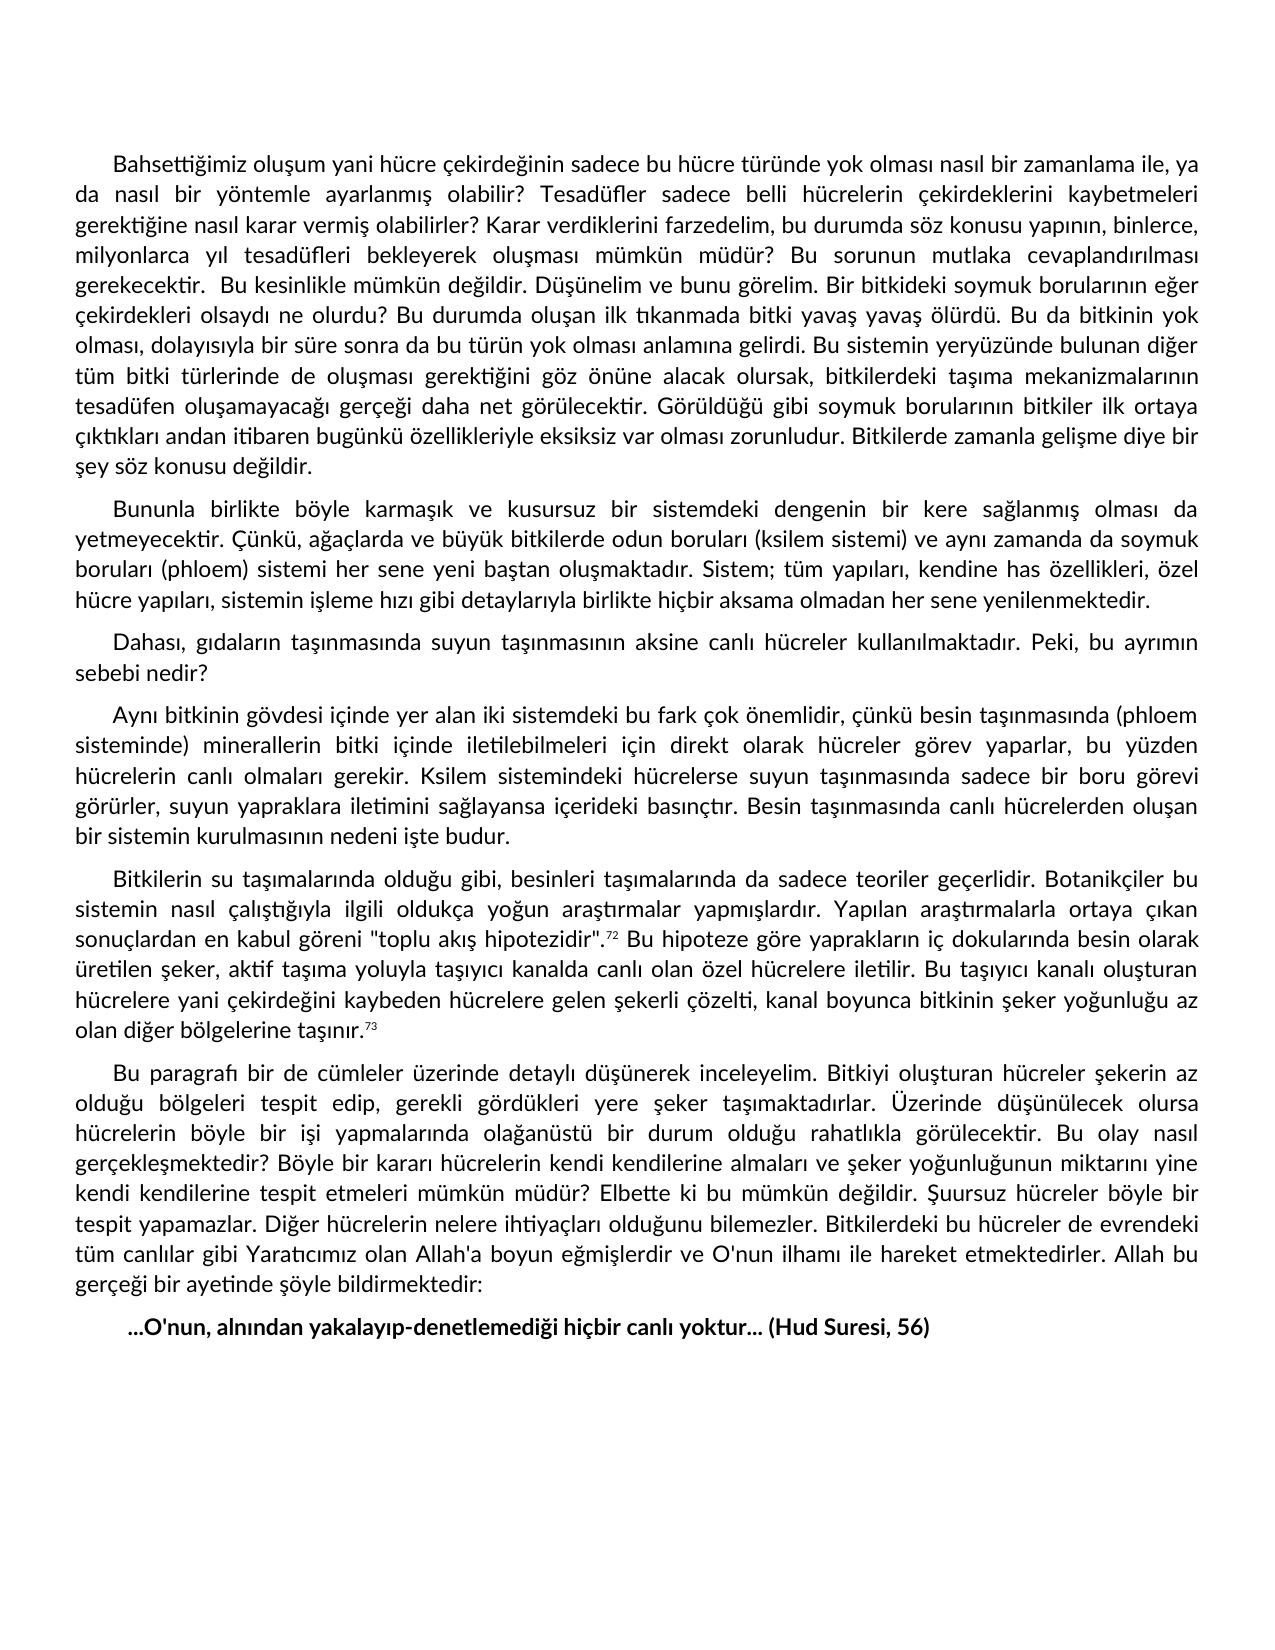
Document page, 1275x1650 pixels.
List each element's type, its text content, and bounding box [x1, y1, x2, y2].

text Bahsettiğimiz oluşum yani hücre çekirdeğinin sadece bu hücre türünde yok olması nasıl bir zamanlama ile, ya da nasıl bir yöntemle ayarlanmış olabilir? Tesadüfler sadece belli hücrelerin çekirdeklerini kaybetmeleri gerektiğine nasıl karar vermiş olabilirler? Karar verdiklerini farzedelim, bu durumda söz konusu yapının, binlerce, milyonlarca yıl tesadüfleri bekleyerek oluşması mümkün müdür? Bu sorunun mutlaka cevaplandırılması gerekecektir. Bu kesinlikle mümkün değildir. Düşünelim ve bunu görelim. Bir bitkideki soymuk borularının eğer çekirdekleri olsaydı ne olurdu? Bu durumda oluşan ilk tıkanmada bitki yavaş yavaş ölürdü. Bu da bitkinin yok olması, dolayısıyla bir süre sonra da bu türün yok olması anlamına gelirdi. Bu sistemin yeryüzünde bulunan diğer tüm bitki türlerinde de oluşması gerektiğini göz önüne alacak olursak, bitkilerdeki taşıma mekanizmalarının tesadüfen oluşamayacağı gerçeği daha net görülecektir. Görüldüğü gibi soymuk borularının bitkiler ilk ortaya çıktıkları andan itibaren bugünkü özellikleriyle eksiksiz var olması zorunludur. Bitkilerde zamanla gelişme diye bir şey söz konusu değildir. [75, 150, 1200, 479]
text Dahası, gıdaların taşınmasında suyun taşınmasının aksine canlı hücreler kullanılmaktadır. Peki, bu ayrımın sebebi nedir? [75, 628, 1200, 686]
text Bununla birlikte böyle karmaşık ve kusursuz bir sistemdeki dengenin bir kere sağlanmış olması da yetmeyecektir. Çünkü, ağaçlarda ve büyük bitkilerde odun boruları (ksilem sistemi) ve aynı zamanda da soymuk boruları (phloem) sistemi her sene yeni baştan oluşmaktadır. Sistem; tüm yapıları, kendine has özellikleri, özel hücre yapıları, sistemin işleme hızı gibi detaylarıyla birlikte hiçbir aksama olmadan her sene yenilenmektedir. [75, 495, 1200, 613]
text Bu paragrafı bir de cümleler üzerinde detaylı düşünerek inceleyelim. Bitkiyi oluşturan hücreler şekerin az olduğu bölgeleri tespit edip, gerekli gördükleri yere şeker taşımaktadırlar. Üzerinde düşünülecek olursa hücrelerin böyle bir işi yapmalarında olağanüstü bir durum olduğu rahatlıkla görülecektir. Bu olay nasıl gerçekleşmektedir? Böyle bir kararı hücrelerin kendi kendilerine almaları ve şeker yoğunluğunun miktarını yine kendi kendilerine tespit etmeleri mümkün müdür? Elbette ki bu mümkün değildir. Şuursuz hücreler böyle bir tespit yapamazlar. Diğer hücrelerin nelere ihtiyaçları olduğunu bilemezler. Bitkilerdeki bu hücreler de evrendeki tüm canlılar gibi Yaratıcımız olan Allah'a boyun eğmişlerdir ve O'nun ilhamı ile hareket etmektedirler. Allah bu gerçeği bir ayetinde şöyle bildirmektedir: [75, 1058, 1200, 1297]
text ...O'nun, alnından yakalayıp-denetlemediği hiçbir canlı yoktur... (Hud Suresi, 56) [127, 1312, 1177, 1340]
text Bitkilerin su taşımalarında olduğu gibi, besinleri taşımalarında da sadece teoriler geçerlidir. Botanikçiler bu sistemin nasıl çalıştığıyla ilgili oldukça yoğun araştırmalar yapmışlardır. Yapılan araştırmalarla ortaya çıkan sonuçlardan en kabul göreni "toplu akış hipotezidir".72 Bu hipoteze göre yaprakların iç dokularında besin olarak üretilen şeker, aktif taşıma yoluyla taşıyıcı kanalda canlı olan özel hücrelere iletilir. Bu taşıyıcı kanalı oluşturan hücrelere yani çekirdeğini kaybeden hücrelere gelen şekerli çözelti, kanal boyunca bitkinin şeker yoğunluğu az olan diğer bölgelerine taşınır.73 [75, 864, 1200, 1043]
text Aynı bitkinin gövdesi içinde yer alan iki sistemdeki bu fark çok önemlidir, çünkü besin taşınmasında (phloem sisteminde) minerallerin bitki içinde iletilebilmeleri için direkt olarak hücreler görev yaparlar, bu yüzden hücrelerin canlı olmaları gerekir. Ksilem sistemindeki hücrelerse suyun taşınmasında sadece bir boru görevi görürler, suyun yapraklara iletimini sağlayansa içerideki basınçtır. Besin taşınmasında canlı hücrelerden oluşan bir sistemin kurulmasının nedeni işte budur. [75, 701, 1200, 849]
